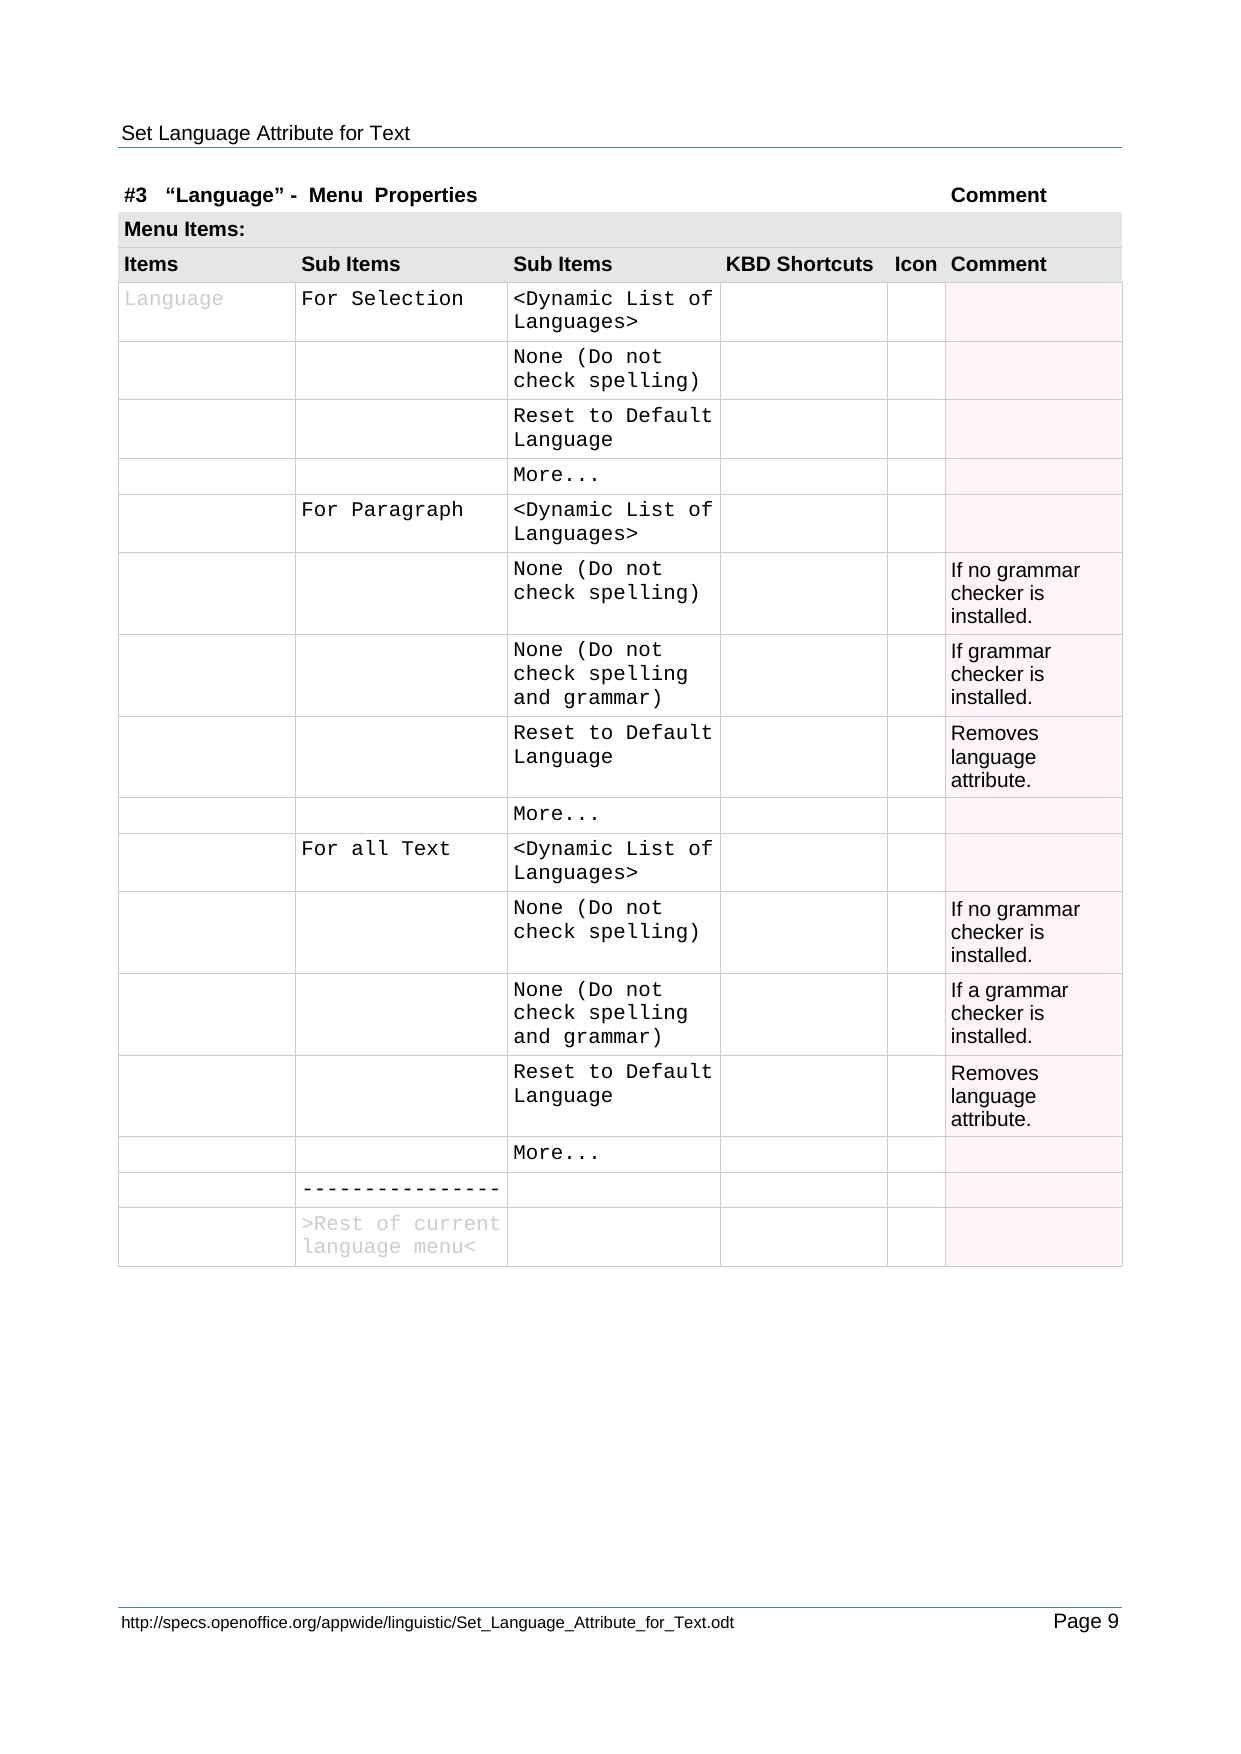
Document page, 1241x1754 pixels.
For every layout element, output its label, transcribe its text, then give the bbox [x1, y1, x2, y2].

table_cell [119, 798, 295, 833]
table_cell ---------------- [296, 1173, 507, 1207]
table_cell None (Do not check spelling) [508, 553, 720, 634]
table_cell <Dynamic List of Languages> [508, 283, 720, 341]
table_cell [721, 553, 887, 634]
table_cell [296, 798, 507, 833]
table_cell Removes language attribute. [946, 717, 1122, 797]
table_cell [721, 1208, 887, 1266]
table_cell [888, 342, 945, 399]
table_cell Items [118, 248, 295, 282]
table_cell [119, 1208, 295, 1266]
table_cell Sub Items [295, 248, 507, 282]
table_cell [946, 834, 1122, 891]
table_cell [721, 892, 887, 973]
table_cell [119, 974, 295, 1055]
table_cell [888, 892, 945, 973]
table_cell [888, 1056, 945, 1136]
table_cell [721, 495, 887, 552]
table_cell [721, 459, 887, 494]
table_cell [888, 974, 945, 1055]
table_cell More... [508, 1137, 720, 1172]
table_cell Reset to Default Language [508, 717, 720, 797]
table_cell [296, 635, 507, 716]
table_cell [888, 834, 945, 891]
table_cell [296, 1056, 507, 1136]
table_cell [296, 974, 507, 1055]
table_cell <Dynamic List of Languages> [508, 495, 720, 552]
table_cell <Dynamic List of Languages> [508, 834, 720, 891]
table_cell [946, 1173, 1122, 1207]
table_cell [721, 400, 887, 458]
table_cell Sub Items [507, 248, 720, 282]
table_cell Reset to Default Language [508, 400, 720, 458]
table_header “Language” - Menu Properties [118, 177, 945, 212]
table_cell If grammar checker is installed. [946, 635, 1122, 716]
table_cell [946, 1208, 1122, 1266]
table_cell [946, 342, 1122, 399]
table_cell Icon [887, 248, 945, 282]
table_cell [946, 459, 1122, 494]
table_cell [888, 717, 945, 797]
table_cell Reset to Default Language [508, 1056, 720, 1136]
table_cell [721, 798, 887, 833]
table_cell [721, 1137, 887, 1172]
table_cell More... [508, 798, 720, 833]
table_header Comment [945, 177, 1122, 212]
table_cell [296, 342, 507, 399]
table_cell [119, 717, 295, 797]
table_cell Language [119, 283, 295, 341]
table_cell [888, 1137, 945, 1172]
table_cell If a grammar checker is installed. [946, 974, 1122, 1055]
table_cell None (Do not check spelling) [508, 342, 720, 399]
table_cell None (Do not check spelling and grammar) [508, 635, 720, 716]
table_cell [946, 495, 1122, 552]
table_cell [888, 1208, 945, 1266]
table_cell [888, 1173, 945, 1207]
table_cell More... [508, 459, 720, 494]
table_cell [721, 635, 887, 716]
table_cell [508, 1208, 720, 1266]
table_cell Removes language attribute. [946, 1056, 1122, 1136]
table_cell [119, 495, 295, 552]
table_cell [119, 1137, 295, 1172]
table_cell [888, 798, 945, 833]
table_cell None (Do not check spelling) [508, 892, 720, 973]
table_cell KBD Shortcuts [720, 248, 887, 282]
table_cell [888, 400, 945, 458]
table_cell [721, 342, 887, 399]
table_cell [119, 1173, 295, 1207]
table_cell [721, 717, 887, 797]
table_cell >Rest of current language menu< [296, 1208, 507, 1266]
table_cell [119, 553, 295, 634]
table_cell [721, 1056, 887, 1136]
table_cell [119, 400, 295, 458]
table_cell [119, 459, 295, 494]
table_cell For all Text [296, 834, 507, 891]
table_cell [296, 553, 507, 634]
table_cell [296, 892, 507, 973]
table_cell [888, 553, 945, 634]
table_cell [888, 459, 945, 494]
table_cell [119, 834, 295, 891]
table_cell [946, 1137, 1122, 1172]
table_cell [508, 1173, 720, 1207]
table_cell For Selection [296, 283, 507, 341]
table_cell [296, 400, 507, 458]
table_cell [119, 1056, 295, 1136]
table_cell [296, 1137, 507, 1172]
table_cell [721, 1173, 887, 1207]
table_cell [888, 495, 945, 552]
table_cell [721, 283, 887, 341]
table_cell If no grammar checker is installed. [946, 553, 1122, 634]
table_cell For Paragraph [296, 495, 507, 552]
table_cell [946, 400, 1122, 458]
table_cell [946, 283, 1122, 341]
table_cell [888, 635, 945, 716]
table_cell Comment [945, 248, 1122, 282]
table_cell None (Do not check spelling and grammar) [508, 974, 720, 1055]
table_cell Menu Items: [118, 212, 1122, 247]
table_cell [721, 834, 887, 891]
table_cell [296, 717, 507, 797]
table_cell [721, 974, 887, 1055]
table_cell [296, 459, 507, 494]
table_cell [946, 798, 1122, 833]
table_cell [888, 283, 945, 341]
table_cell If no grammar checker is installed. [946, 892, 1122, 973]
table_cell [119, 635, 295, 716]
table_cell [119, 892, 295, 973]
table_cell [119, 342, 295, 399]
